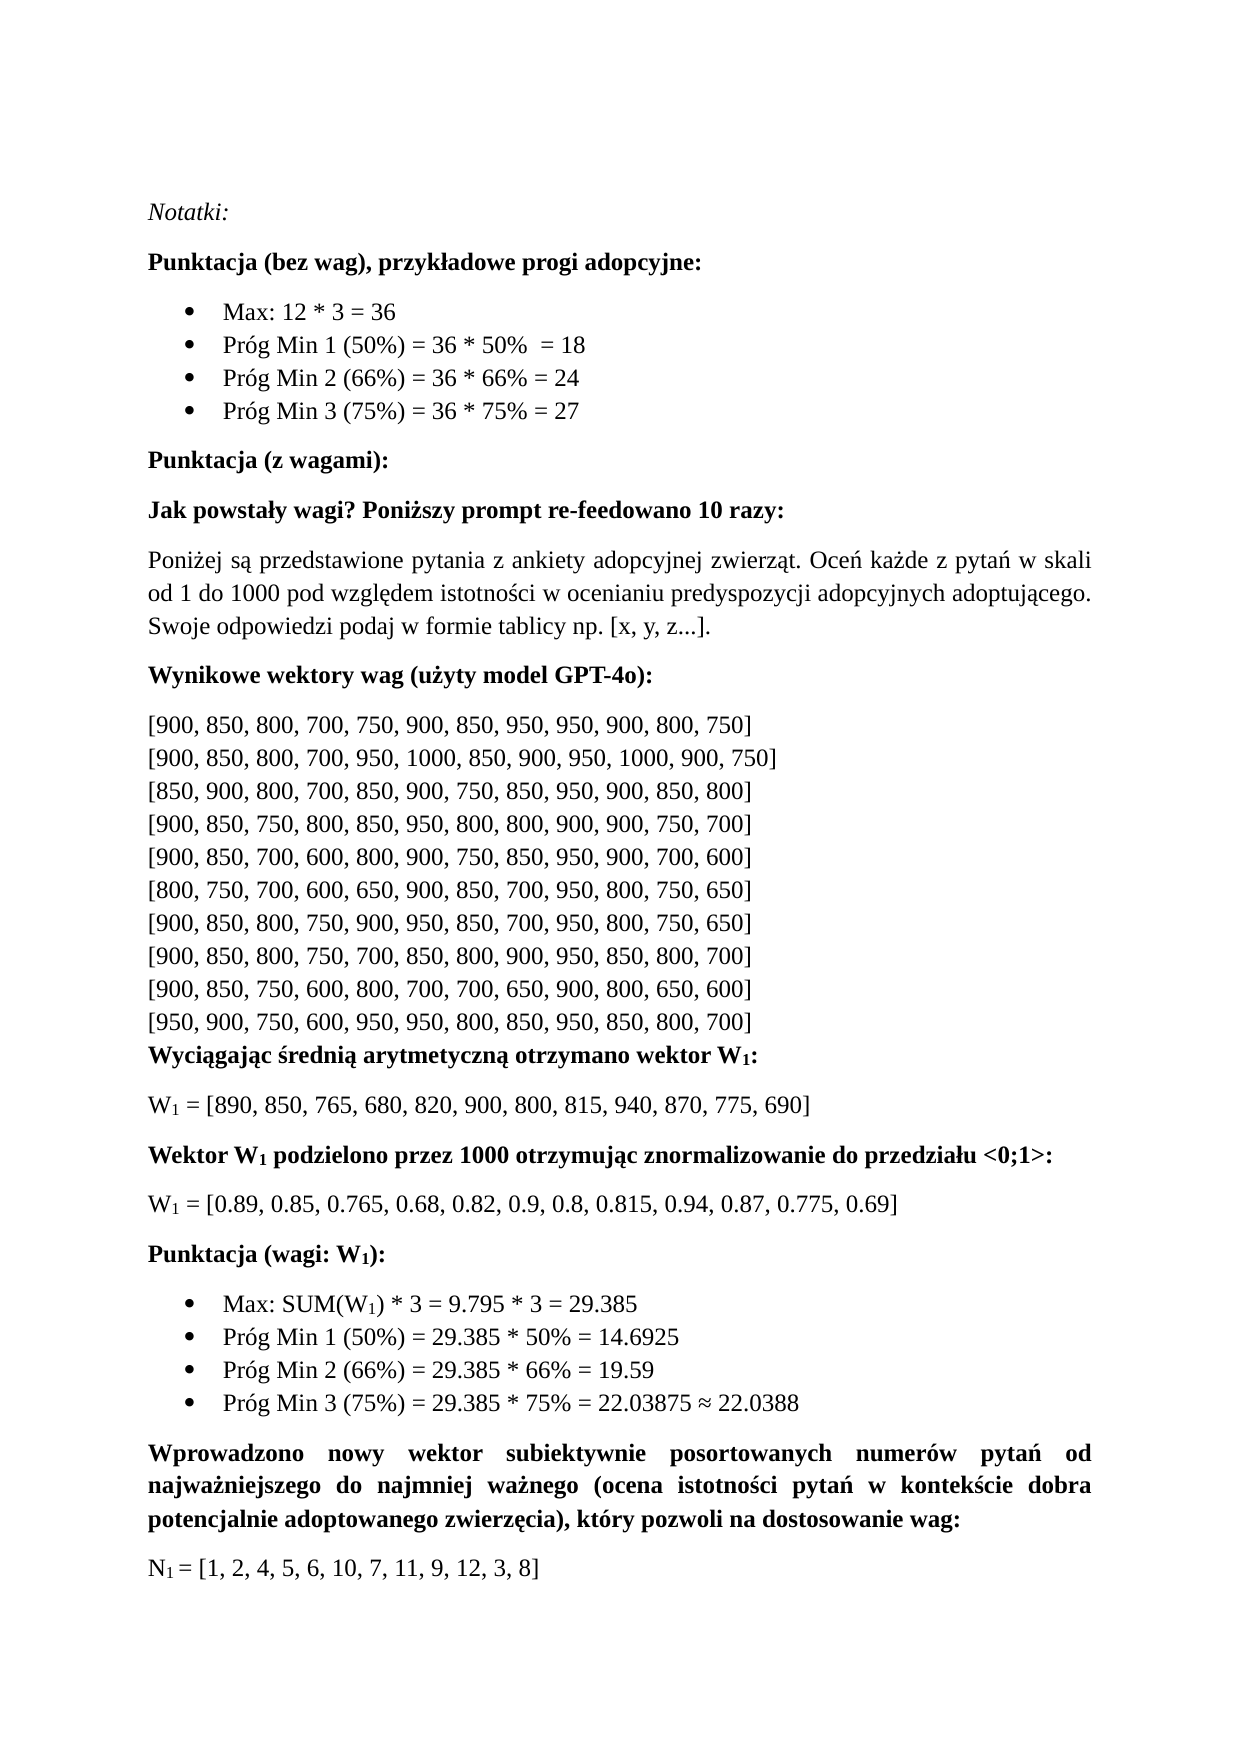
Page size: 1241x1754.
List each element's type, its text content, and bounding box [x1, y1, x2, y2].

text Poniżej są przedstawione pytania z ankiety adopcyjnej zwierząt. Oceń każde z pytań w skali od 1 do 1000 pod względem istotności w ocenianiu predyspozycji adopcyjnych adoptującego. Swoje odpowiedzi podaj w formie tablicy np. [x, y, z...]. [148, 545, 1093, 639]
list Próg Min 2 (66%) = 36 * 66% = 24 [185, 363, 1093, 391]
text W1 = [890, 850, 765, 680, 820, 900, 800, 815, 940, 870, 775, 690] [148, 1090, 1093, 1119]
list Próg Min 2 (66%) = 29.385 * 66% = 19.59 [185, 1355, 1093, 1384]
text Wektor W1 podzielono przez 1000 otrzymując znormalizowanie do przedziału <0;1>: [148, 1140, 1093, 1168]
text Wynikowe wektory wag (użyty model GPT-4o): [148, 661, 1093, 689]
text [900, 850, 800, 750, 900, 950, 850, 700, 950, 800, 750, 650] [148, 908, 1093, 937]
text N1 = [1, 2, 4, 5, 6, 10, 7, 11, 9, 12, 3, 8] [148, 1553, 1093, 1582]
list Max: SUM(W1) * 3 = 9.795 * 3 = 29.385 [185, 1289, 1093, 1318]
text [900, 850, 800, 700, 950, 1000, 850, 900, 950, 1000, 900, 750] [148, 743, 1093, 772]
list Próg Min 1 (50%) = 29.385 * 50% = 14.6925 [185, 1322, 1093, 1351]
text Wyciągając średnią arytmetyczną otrzymano wektor W1: [148, 1040, 1093, 1069]
text [900, 850, 800, 750, 700, 850, 800, 900, 950, 850, 800, 700] [148, 941, 1093, 970]
text [950, 900, 750, 600, 950, 950, 800, 850, 950, 850, 800, 700] [148, 1007, 1093, 1036]
list Próg Min 3 (75%) = 29.385 * 75% = 22.03875 ≈ 22.0388 [185, 1388, 1093, 1417]
text W1 = [0.89, 0.85, 0.765, 0.68, 0.82, 0.9, 0.8, 0.815, 0.94, 0.87, 0.775, 0.69] [148, 1189, 1093, 1218]
text [900, 850, 750, 800, 850, 950, 800, 800, 900, 900, 750, 700] [148, 809, 1093, 838]
list Próg Min 3 (75%) = 36 * 75% = 27 [185, 396, 1093, 424]
text [800, 750, 700, 600, 650, 900, 850, 700, 950, 800, 750, 650] [148, 875, 1093, 904]
list Max: 12 * 3 = 36 [185, 297, 1093, 325]
text Punktacja (wagi: W1): [148, 1239, 1093, 1268]
text Wprowadzono nowy wektor subiektywnie posortowanych numerów pytań od najważniejszego do najmniej ważnego (ocena istotności pytań w kontekście dobra potencjalnie adoptowanego zwierzęcia), który pozwoli na dostosowanie wag: [148, 1438, 1093, 1532]
text Punktacja (z wagami): [148, 445, 1093, 474]
list Próg Min 1 (50%) = 36 * 50% = 18 [185, 330, 1093, 358]
text [850, 900, 800, 700, 850, 900, 750, 850, 950, 900, 850, 800] [148, 776, 1093, 805]
text Jak powstały wagi? Poniższy prompt re-feedowano 10 razy: [148, 495, 1093, 524]
text Punktacja (bez wag), przykładowe progi adopcyjne: [148, 247, 1093, 276]
text [900, 850, 800, 700, 750, 900, 850, 950, 950, 900, 800, 750] [148, 710, 1093, 739]
text [900, 850, 700, 600, 800, 900, 750, 850, 950, 900, 700, 600] [148, 842, 1093, 871]
text Notatki: [148, 197, 1093, 226]
text [900, 850, 750, 600, 800, 700, 700, 650, 900, 800, 650, 600] [148, 974, 1093, 1003]
